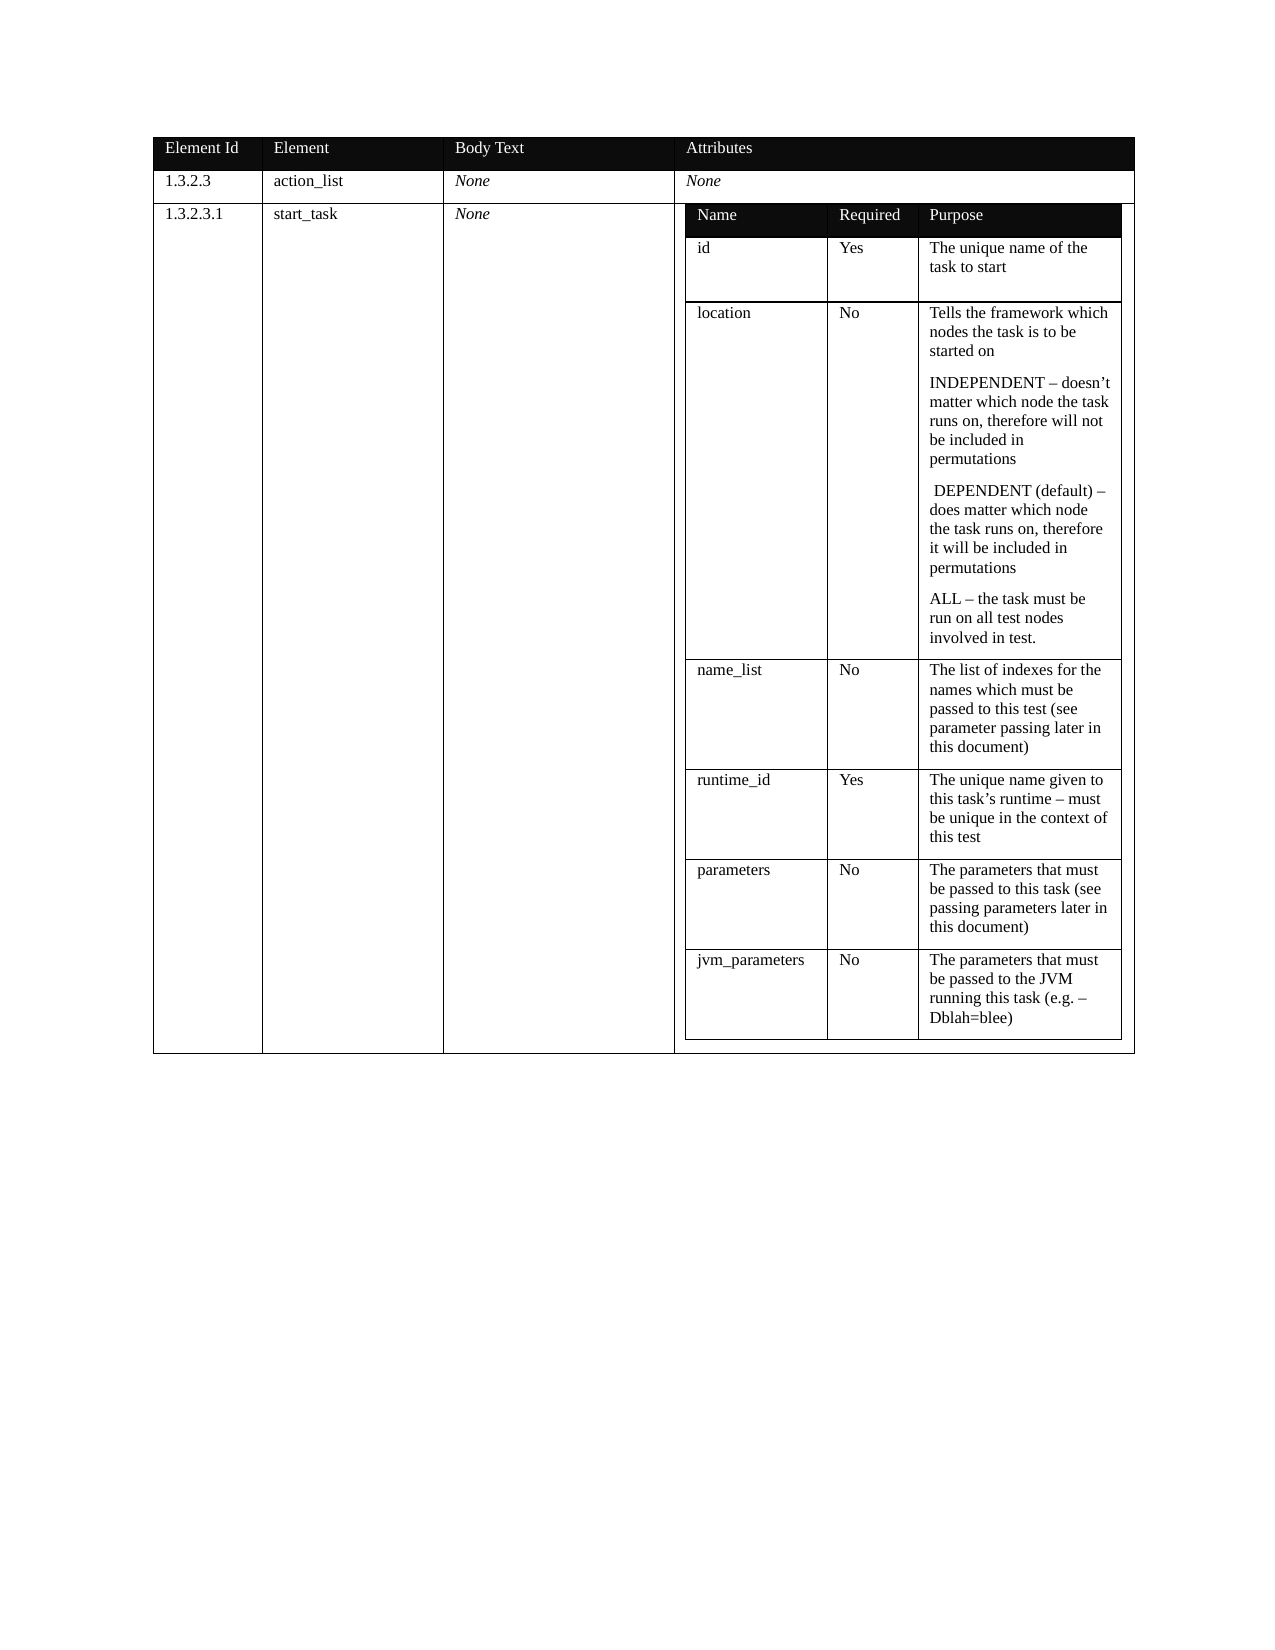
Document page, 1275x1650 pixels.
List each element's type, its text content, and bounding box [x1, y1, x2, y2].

table_cell action_list [263, 171, 443, 203]
table_cell runtime_id [686, 770, 827, 859]
table_cell 1.3.2.3.1 [154, 204, 262, 1053]
table_header Element Id [154, 138, 262, 170]
table_header Purpose [919, 205, 1121, 236]
table_cell The parameters that must be passed to this task (see passing parameters later in this document) [919, 860, 1121, 949]
table_cell Yes [828, 238, 918, 301]
table_cell [675, 204, 1134, 1053]
table_cell start_task [263, 204, 443, 1053]
table_header Element [263, 138, 443, 170]
table_cell 1.3.2.3 [154, 171, 262, 203]
table_cell The unique name of the task to start [919, 238, 1121, 301]
table_cell name_list [686, 660, 827, 768]
table_cell location [686, 303, 827, 659]
table_header Name [686, 205, 827, 236]
table_cell The unique name given to this task’s runtime – must be unique in the context of this test [919, 770, 1121, 859]
table_cell No [828, 950, 918, 1039]
table_cell No [828, 303, 918, 659]
table_header Required [828, 205, 918, 236]
table_cell The parameters that must be passed to the JVM running this task (e.g. –Dblah=blee) [919, 950, 1121, 1039]
table_cell None [444, 171, 674, 203]
table_cell jvm_parameters [686, 950, 827, 1039]
table_cell parameters [686, 860, 827, 949]
table_cell Yes [828, 770, 918, 859]
table_cell No [828, 660, 918, 768]
table_cell Tells the framework which nodes the task is to be started on INDEPENDENT – doesn’t matter which node the task runs on, therefore will not be included in permutations DEPENDENT (default) – does matter which node the task runs on, therefore it will be included in permutations ALL – the task must be run on all test nodes involved in test. [919, 303, 1121, 659]
table_header Body Text [444, 138, 674, 170]
table_cell None [675, 171, 1134, 203]
table_header Attributes [675, 138, 1134, 170]
table_cell The list of indexes for the names which must be passed to this test (see parameter passing later in this document) [919, 660, 1121, 768]
table_cell id [686, 238, 827, 301]
table_cell None [444, 204, 674, 1053]
table_cell No [828, 860, 918, 949]
